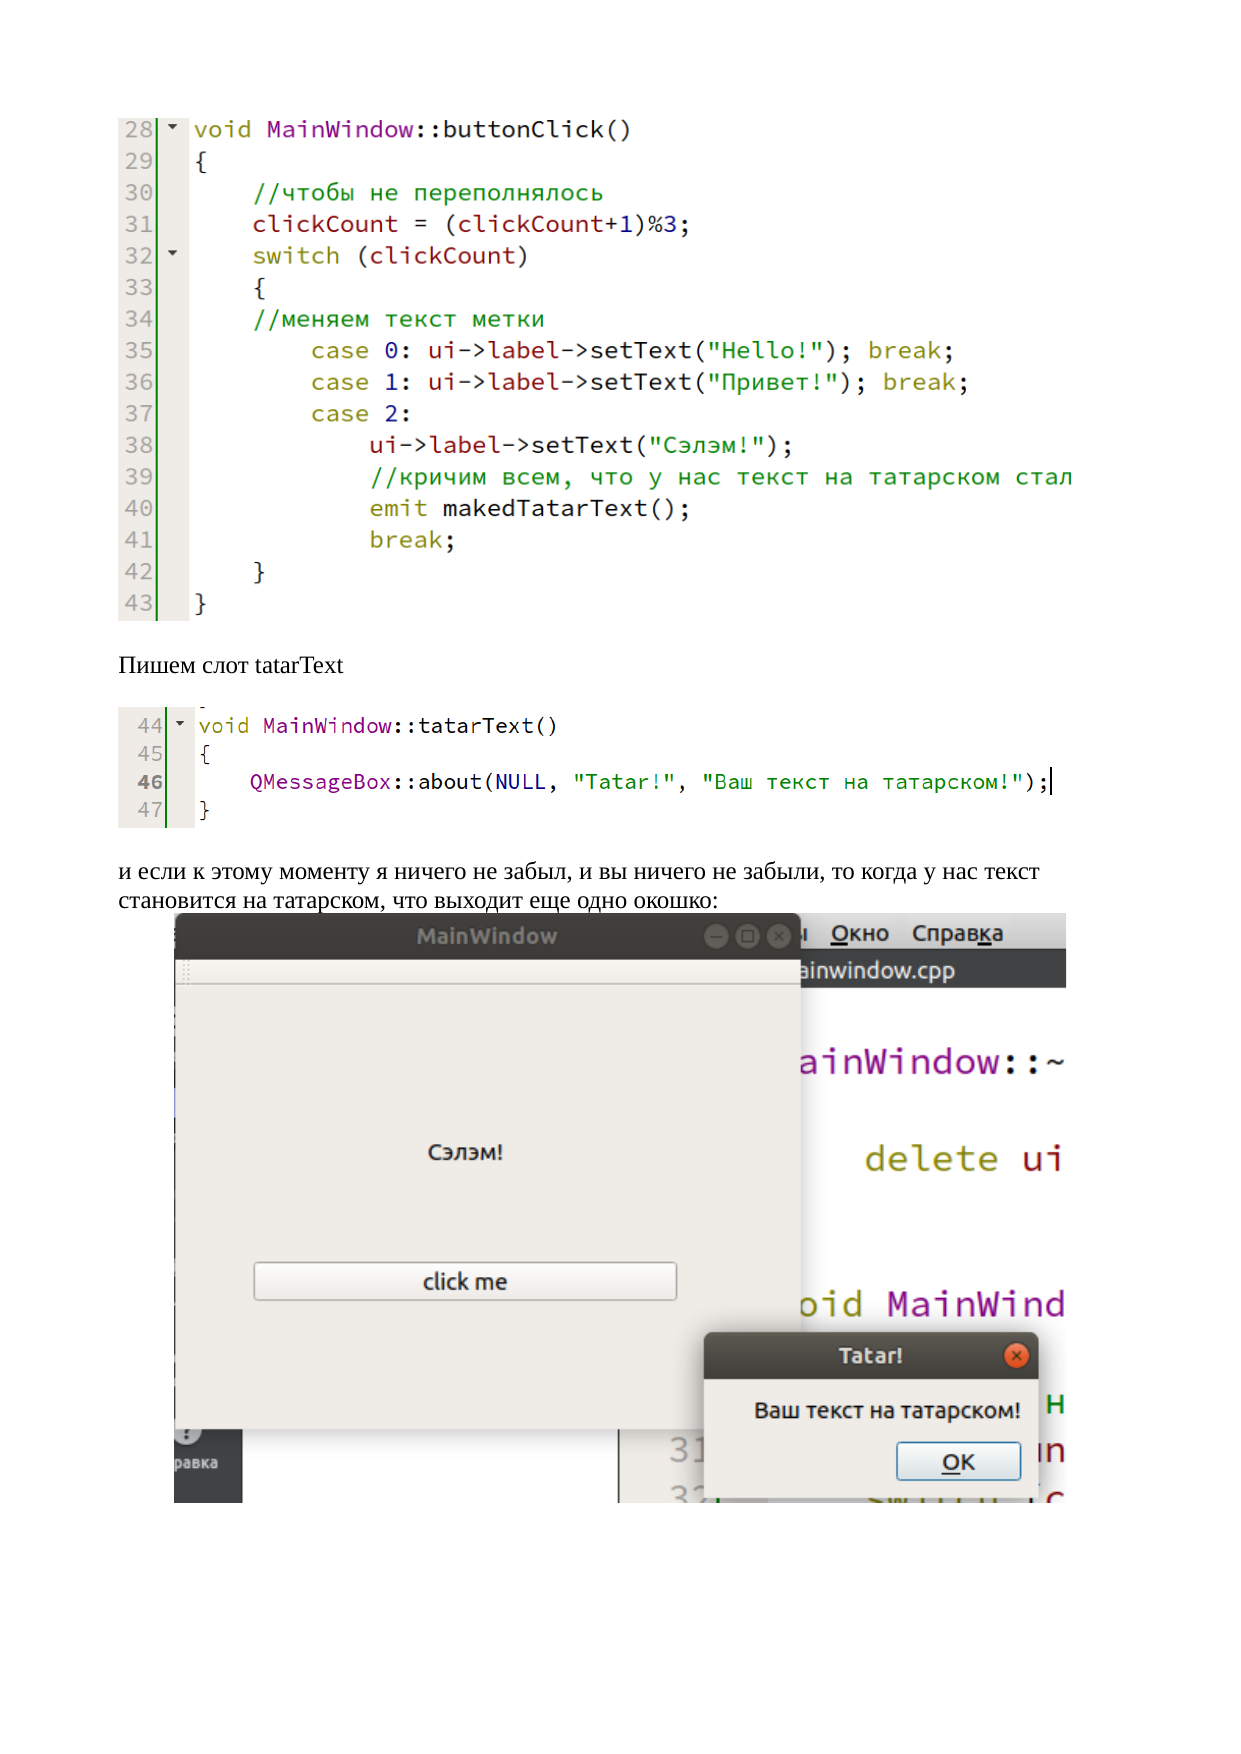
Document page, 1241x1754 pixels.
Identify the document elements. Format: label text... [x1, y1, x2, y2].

text Пишем слот tatarText [118, 650, 1122, 678]
picture [118, 707, 1123, 828]
picture [118, 118, 1123, 621]
text и если к этому моменту я ничего не забыл, и вы ничего не забыли, то когда у нас текст становится на татарском, что выходит еще одно окошко: [118, 856, 1122, 913]
picture [174, 913, 1067, 1503]
